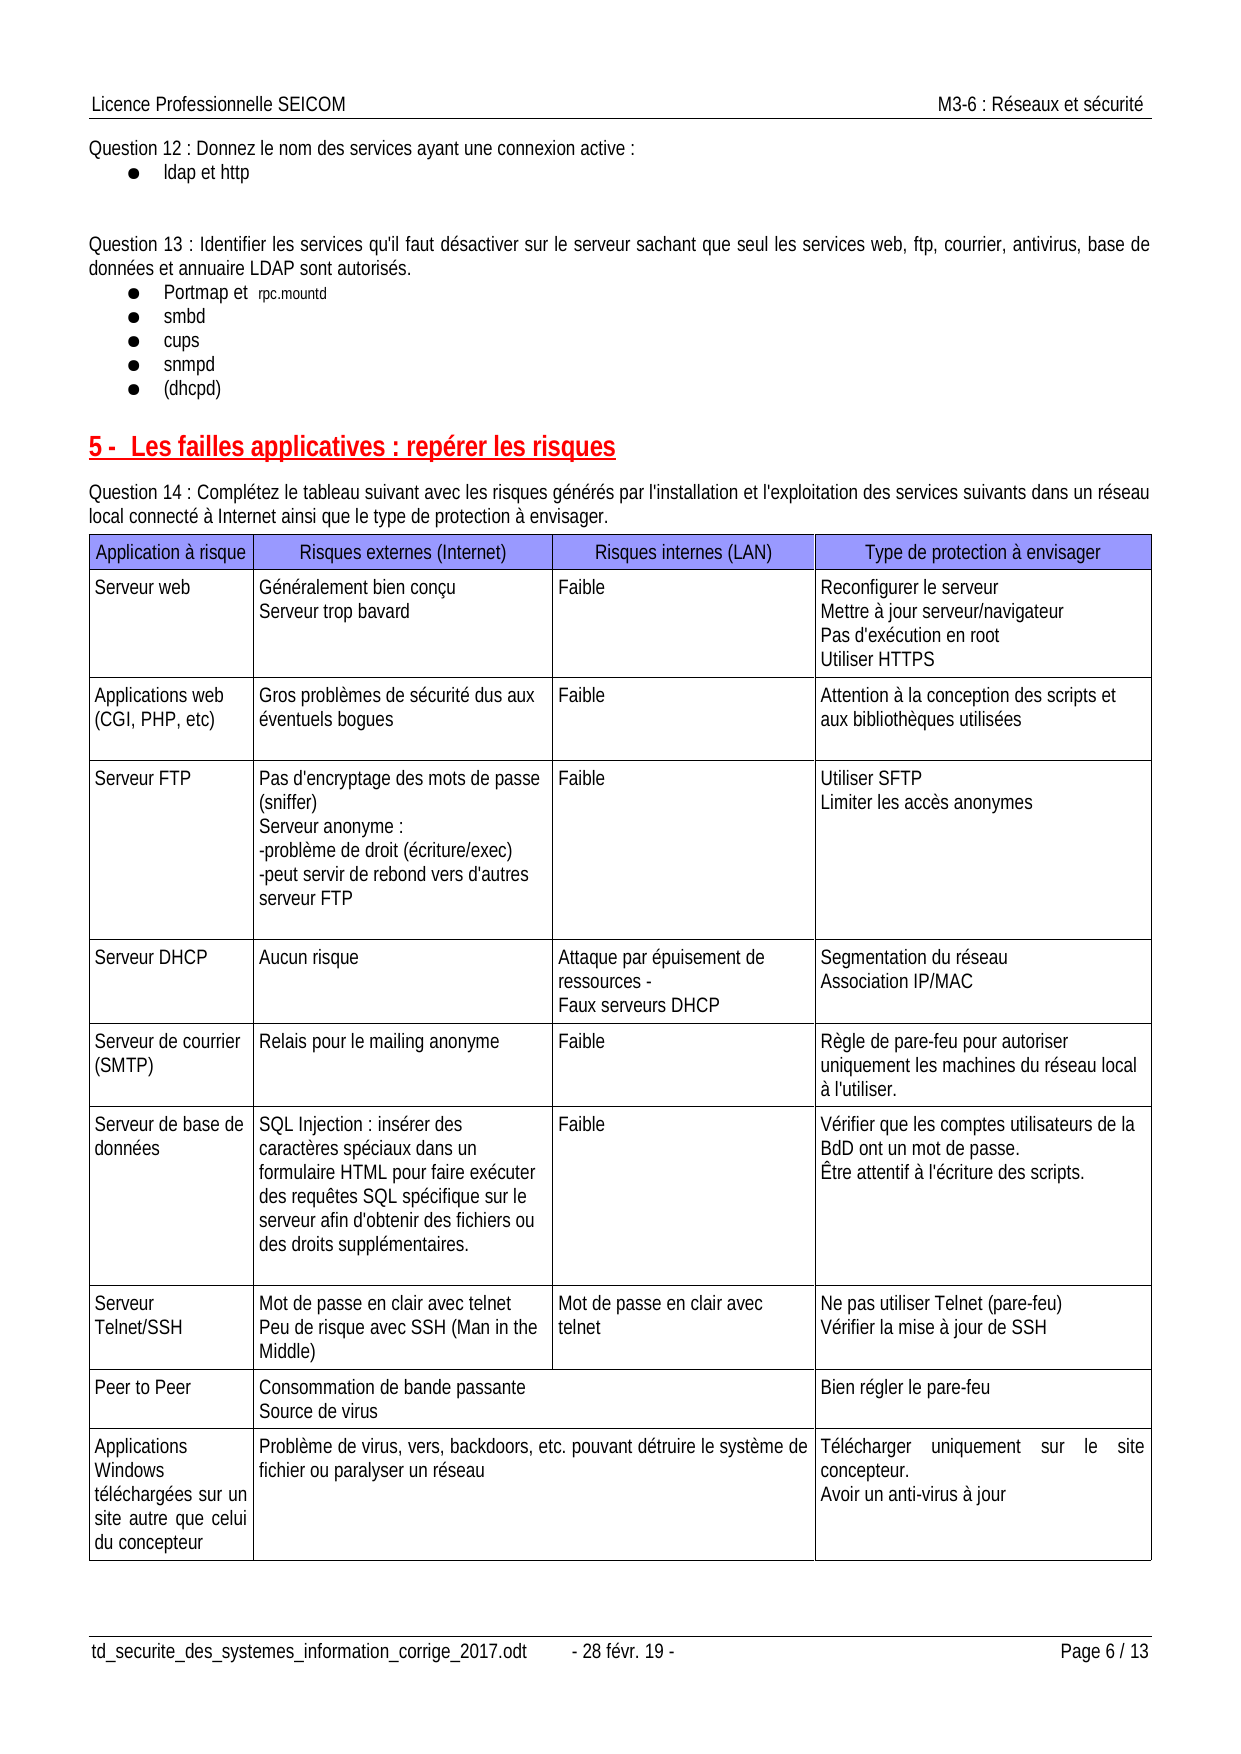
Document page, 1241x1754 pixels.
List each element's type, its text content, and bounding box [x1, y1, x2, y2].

text Question 14 : Complétez le tableau suivant avec les risques générés par l'installation et l'exploitation des services suivants dans un réseau local connecté à Internet ainsi que le type de protection à envisager. [88, 480, 1152, 528]
table_cell Faible [553, 1107, 814, 1285]
table_cell SQL Injection : insérer des caractères spéciaux dans un formulaire HTML pour faire exécuter des requêtes SQL spécifique sur le serveur afin d'obtenir des fichiers ou des droits supplémentaires. [254, 1107, 552, 1285]
table_cell Consommation de bande passante Source de virus [254, 1370, 814, 1428]
table_header Type de protection à envisager [816, 535, 1151, 569]
table_cell Serveur FTP [90, 761, 253, 939]
table_cell Applications web (CGI, PHP, etc) [90, 678, 253, 760]
table_cell Segmentation du réseau Association IP/MAC [816, 940, 1151, 1023]
table_cell Pas d'encryptage des mots de passe (sniffer) Serveur anonyme : -problème de droit (écriture/exec) -peut servir de rebond vers d'autres serveur FTP [254, 761, 552, 939]
table_cell Faible [553, 570, 814, 677]
table_cell Serveur de base de données [90, 1107, 253, 1285]
list Portmap et rpc.mountd [126, 280, 1152, 304]
table_header Risques internes (LAN) [553, 535, 814, 569]
list cups [126, 328, 1152, 352]
table_cell Applications Windows téléchargées sur un site autre que celui du concepteur [90, 1429, 253, 1560]
table_cell Mot de passe en clair avec telnet Peu de risque avec SSH (Man in the Middle) [254, 1286, 552, 1369]
table_cell Bien régler le pare-feu [816, 1370, 1151, 1428]
table_cell Règle de pare-feu pour autoriser uniquement les machines du réseau local à l'utiliser. [816, 1024, 1151, 1106]
text Question 12 : Donnez le nom des services ayant une connexion active : [88, 136, 1152, 160]
text Question 13 : Identifier les services qu'il faut désactiver sur le serveur sachant que seul les services web, ftp, courrier, antivirus, base de données et annuaire LDAP sont autorisés. [88, 232, 1152, 280]
table_cell Gros problèmes de sécurité dus aux éventuels bogues [254, 678, 552, 760]
table_cell Télécharger uniquement sur le site concepteur. Avoir un anti-virus à jour [816, 1429, 1151, 1560]
table_cell Mot de passe en clair avec telnet [553, 1286, 814, 1369]
table_cell Vérifier que les comptes utilisateurs de la BdD ont un mot de passe. Être attentif à l'écriture des scripts. [816, 1107, 1151, 1285]
table_cell Aucun risque [254, 940, 552, 1023]
list (dhcpd) [126, 376, 1152, 400]
list ldap et http [126, 160, 1152, 184]
table_cell Généralement bien conçu Serveur trop bavard [254, 570, 552, 677]
table_cell Serveur de courrier (SMTP) [90, 1024, 253, 1106]
table_cell Utiliser SFTP Limiter les accès anonymes [816, 761, 1151, 939]
table_cell Faible [553, 678, 814, 760]
table_cell Serveur DHCP [90, 940, 253, 1023]
table_cell Serveur Telnet/SSH [90, 1286, 253, 1369]
table_cell Ne pas utiliser Telnet (pare-feu) Vérifier la mise à jour de SSH [816, 1286, 1151, 1369]
table_cell Attention à la conception des scripts et aux bibliothèques utilisées [816, 678, 1151, 760]
table_cell Attaque par épuisement de ressources - Faux serveurs DHCP [553, 940, 814, 1023]
table_cell Peer to Peer [90, 1370, 253, 1428]
table_cell Faible [553, 1024, 814, 1106]
table_header Risques externes (Internet) [254, 535, 552, 569]
list smbd [126, 304, 1152, 328]
list snmpd [126, 352, 1152, 376]
table_cell Reconfigurer le serveur Mettre à jour serveur/navigateur Pas d'exécution en root Utiliser HTTPS [816, 570, 1151, 677]
table_cell Problème de virus, vers, backdoors, etc. pouvant détruire le système de fichier ou paralyser un réseau [254, 1429, 814, 1560]
table_header Application à risque [90, 535, 253, 569]
subtitle Les failles applicatives : repérer les risques [88, 429, 1152, 462]
table_cell Relais pour le mailing anonyme [254, 1024, 552, 1106]
table_cell Serveur web [90, 570, 253, 677]
table_cell Faible [553, 761, 814, 939]
